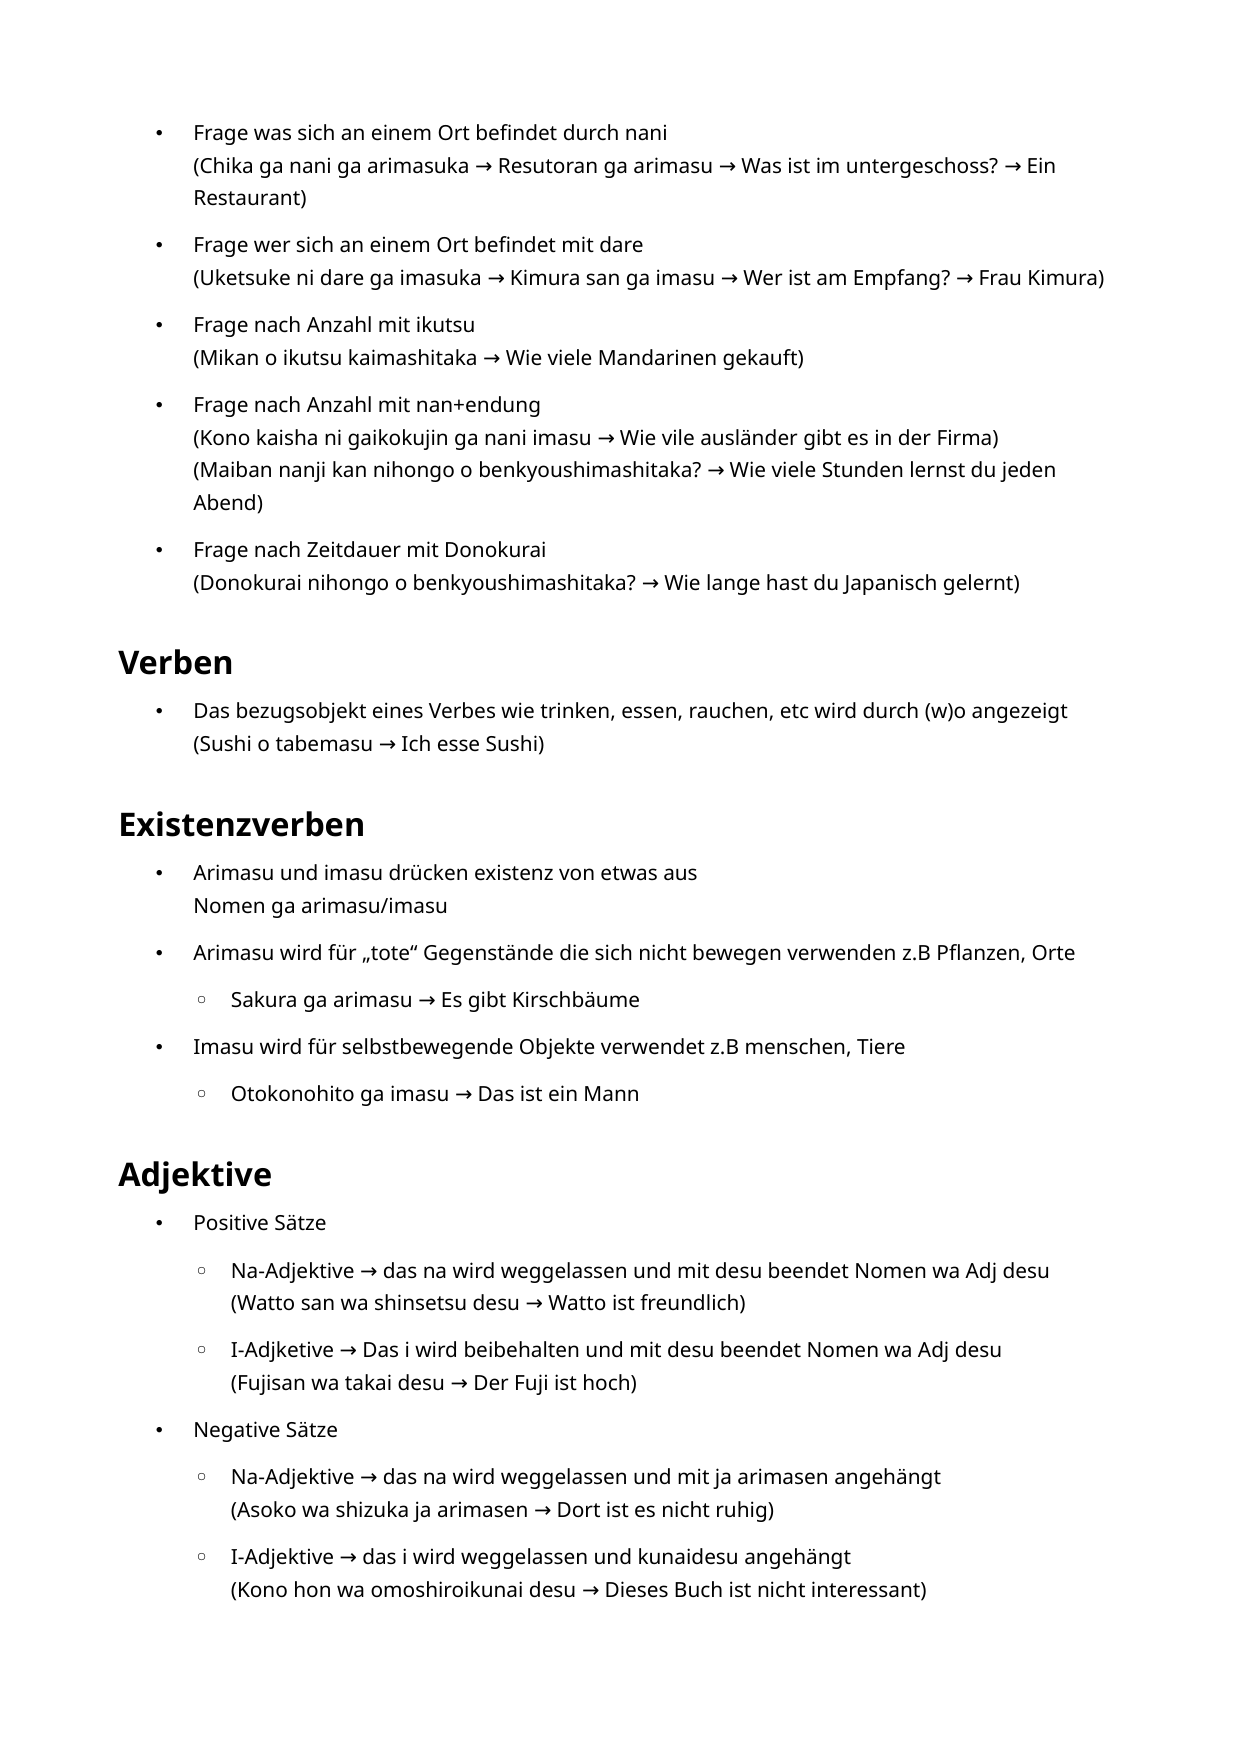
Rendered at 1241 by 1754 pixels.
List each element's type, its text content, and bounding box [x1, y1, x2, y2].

list Sakura ga arimasu → Es gibt Kirschbäume [193, 985, 1122, 1014]
list Frage was sich an einem Ort befindet durch nani (Chika ga nani ga arimasuka → Resutoran ga arimasu → Was ist im untergeschoss? → Ein Restaurant) [156, 118, 1122, 212]
list Arimasu und imasu drücken existenz von etwas aus Nomen ga arimasu/imasu [156, 858, 1122, 919]
list Frage nach Zeitdauer mit Donokurai (Donokurai nihongo o benkyoushimashitaka? → Wie lange hast du Japanisch gelernt) [156, 535, 1122, 596]
list Positive Sätze [156, 1208, 1122, 1237]
list Frage wer sich an einem Ort befindet mit dare (Uketsuke ni dare ga imasuka → Kimura san ga imasu → Wer ist am Empfang? → Frau Kimura) [156, 231, 1122, 292]
list I-Adjektive → das i wird weggelassen und kunaidesu angehängt (Kono hon wa omoshiroikunai desu → Dieses Buch ist nicht interessant) [193, 1542, 1122, 1603]
subtitle Adjektive [118, 1152, 1122, 1196]
list Negative Sätze [156, 1415, 1122, 1444]
list Na-Adjektive → das na wird weggelassen und mit ja arimasen angehängt (Asoko wa shizuka ja arimasen → Dort ist es nicht ruhig) [193, 1462, 1122, 1523]
list Frage nach Anzahl mit nan+endung (Kono kaisha ni gaikokujin ga nani imasu → Wie vile ausländer gibt es in der Firma) (Maiban nanji kan nihongo o benkyoushimashitaka? → Wie viele Stunden lernst du jeden Abend) [156, 390, 1122, 516]
list Frage nach Anzahl mit ikutsu (Mikan o ikutsu kaimashitaka → Wie viele Mandarinen gekauft) [156, 310, 1122, 371]
list Otokonohito ga imasu → Das ist ein Mann [193, 1079, 1122, 1108]
list I-Adjketive → Das i wird beibehalten und mit desu beendet Nomen wa Adj desu (Fujisan wa takai desu → Der Fuji ist hoch) [193, 1336, 1122, 1397]
subtitle Existenzverben [118, 801, 1122, 846]
list Das bezugsobjekt eines Verbes wie trinken, essen, rauchen, etc wird durch (w)o angezeigt (Sushi o tabemasu → Ich esse Sushi) [156, 697, 1122, 758]
list Imasu wird für selbstbewegende Objekte verwendet z.B menschen, Tiere [156, 1032, 1122, 1061]
list Arimasu wird für „tote“ Gegenstände die sich nicht bewegen verwenden z.B Pflanzen, Orte [156, 938, 1122, 966]
list Na-Adjektive → das na wird weggelassen und mit desu beendet Nomen wa Adj desu (Watto san wa shinsetsu desu → Watto ist freundlich) [193, 1256, 1122, 1317]
subtitle Verben [118, 640, 1122, 684]
